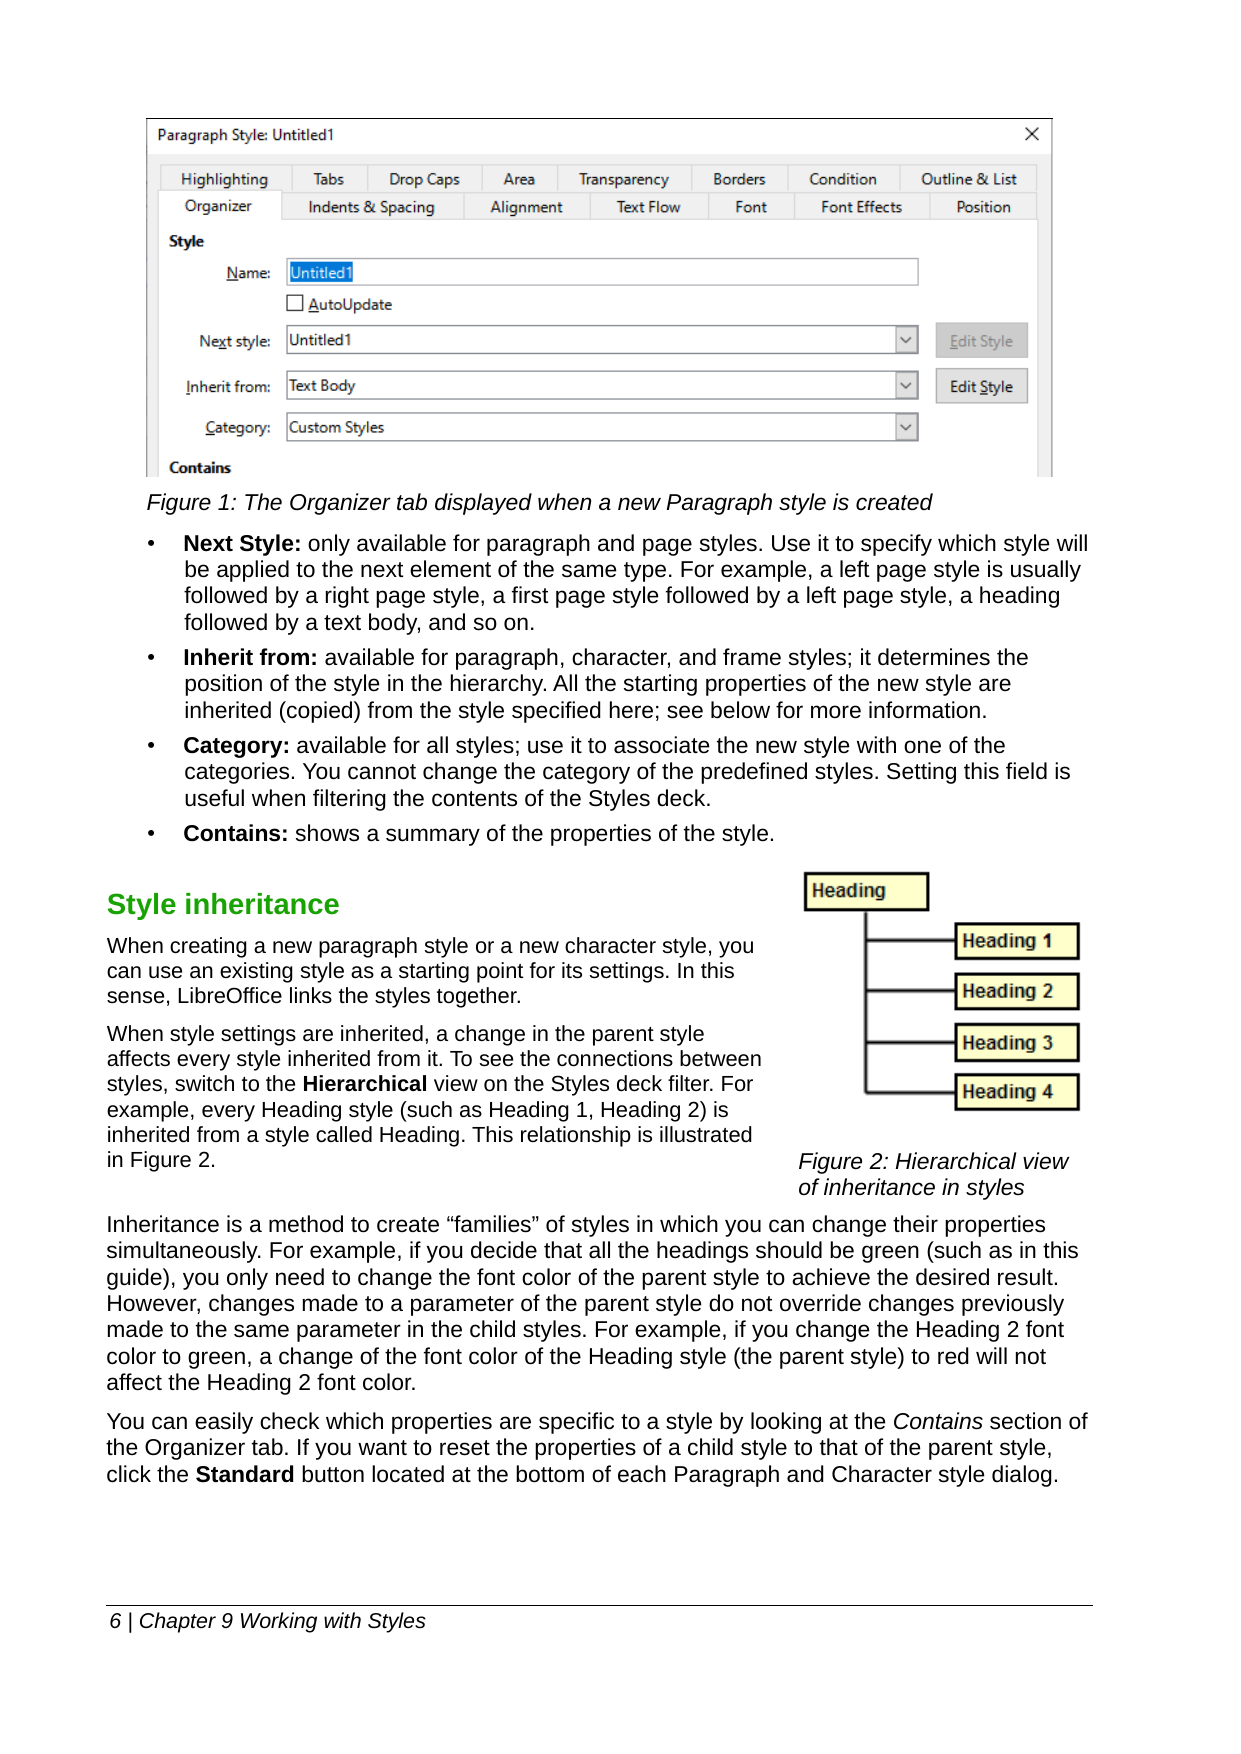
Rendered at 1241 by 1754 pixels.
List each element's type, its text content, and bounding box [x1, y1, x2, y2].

picture [146, 119, 1053, 477]
text Figure 1: The Organizer tab displayed when a new Paragraph style is created [146, 488, 1053, 515]
list Category: available for all styles; use it to associate the new style with one of the categories. You cannot change the category of the predefined styles. Setting this field is useful when filtering the contents of the Styles deck. [144, 729, 1093, 811]
picture [798, 866, 1088, 1119]
list Next Style: only available for paragraph and page styles. Use it to specify which style will be applied to the next element of the same type. For example, a left page style is usually followed by a right page style, a first page style followed by a left page style, a heading followed by a text body, and so on. [144, 527, 1093, 635]
text Inheritance is a method to create “families” of styles in which you can change their properties simultaneously. For example, if you decide that all the headings should be green (such as in this guide), you only need to change the font color of the parent style to achieve the desired result. However, changes made to a parameter of the parent style do not override changes previously made to the same parameter in the child styles. For example, if you change the Heading 2 font color to green, a change of the font color of the Heading style (the parent style) to red will not affect the Heading 2 font color. [106, 1211, 1093, 1396]
table_header [775, 867, 1092, 1205]
list Contains: shows a summary of the properties of the style. [144, 817, 1093, 849]
text You can easily check which properties are specific to a style by looking at the Contains section of the Organizer tab. If you want to reset the properties of a child style to that of the parent style, click the Standard button located at the bottom of each Paragraph and Character style dialog. [106, 1408, 1093, 1487]
list Inherit from: available for paragraph, character, and frame styles; it determines the position of the style in the hierarchy. All the starting properties of the new style are inherited (copied) from the style specified here; see below for more information. [144, 641, 1093, 723]
table_header Style inheritance When creating a new paragraph style or a new character style, you can use an existing style as a starting point for its settings. In this sense, LibreOffice links the styles together. When style settings are inherited, a change in the parent style affects every style inherited from it. To see the connections between styles, switch to the Hierarchical view on the Styles deck filter. For example, every Heading style (such as Heading 1, Heading 2) is inherited from a style called Heading. This relationship is illustrated in Figure 2. [107, 867, 774, 1205]
